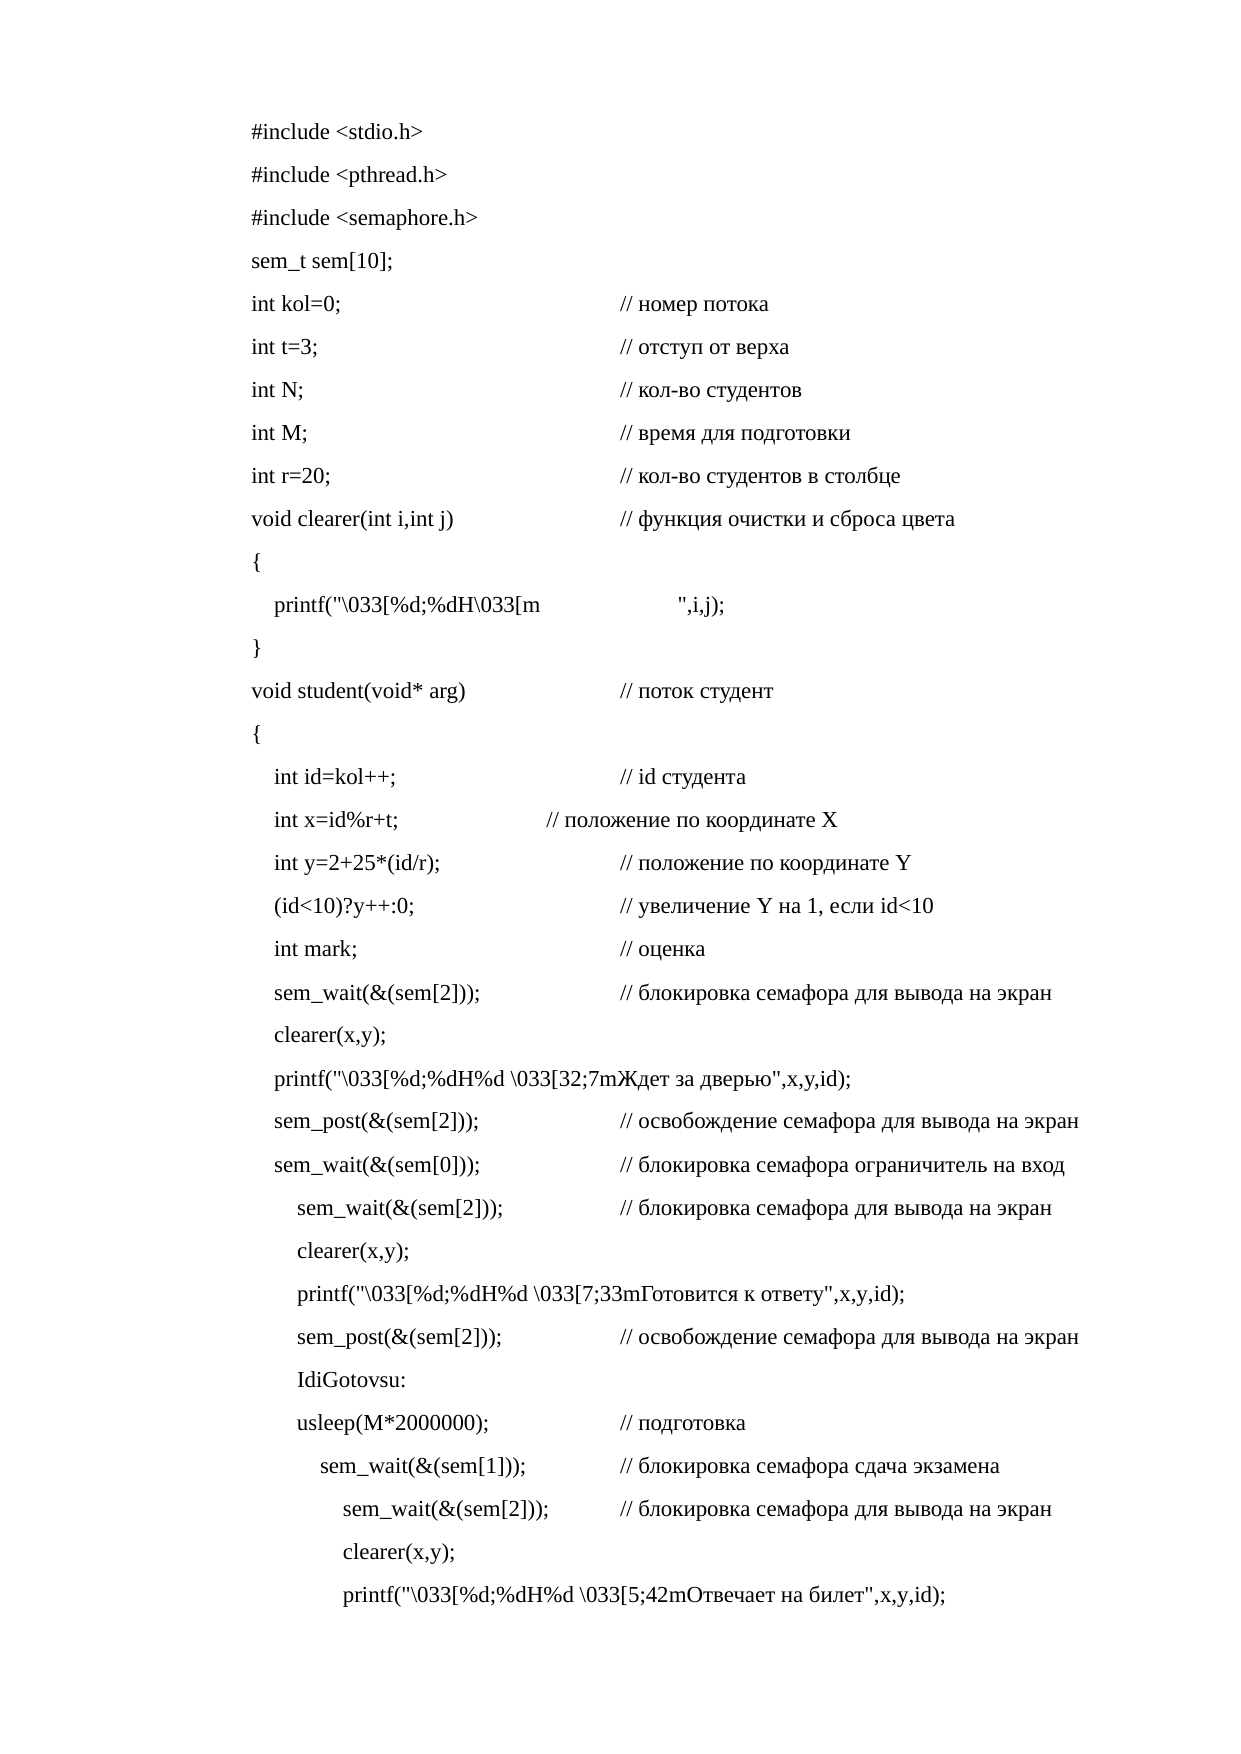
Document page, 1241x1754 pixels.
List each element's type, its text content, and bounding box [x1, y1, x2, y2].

text void clearer(int i,int j) // функция очистки и сброса цвета [251, 505, 1152, 532]
text int N; // кол-во студентов [251, 376, 1152, 403]
text (id<10)?y++:0; // увеличение Y на 1, если id<10 [251, 892, 1152, 919]
text int M; // время для подготовки [251, 419, 1152, 446]
text IdiGotovsu: [251, 1366, 1152, 1392]
text int mark; // оценка [251, 936, 1152, 962]
text clearer(x,y); [251, 1538, 1152, 1564]
text { [251, 548, 1152, 575]
text int y=2+25*(id/r); // положение по координате Y [251, 849, 1152, 876]
text #include <stdio.h> [251, 118, 1152, 144]
text sem_post(&(sem[2])); // освобождение семафора для вывода на экран [251, 1108, 1152, 1134]
text sem_wait(&(sem[1])); // блокировка семафора сдача экзамена [251, 1452, 1152, 1478]
text #include <pthread.h> [251, 161, 1152, 187]
text sem_t sem[10]; [251, 247, 1152, 273]
text usleep(M*2000000); // подготовка [251, 1409, 1152, 1435]
text printf("\033[%d;%dH%d \033[7;33mГотовится к ответу",x,y,id); [251, 1280, 1152, 1306]
text sem_wait(&(sem[0])); // блокировка семафора ограничитель на вход [251, 1151, 1152, 1177]
text #include <semaphore.h> [251, 204, 1152, 231]
text printf("\033[%d;%dH\033[m ",i,j); [251, 591, 1152, 618]
text printf("\033[%d;%dH%d \033[5;42mОтвечает на билет",x,y,id); [251, 1581, 1152, 1607]
text clearer(x,y); [251, 1237, 1152, 1263]
text sem_wait(&(sem[2])); // блокировка семафора для вывода на экран [251, 1495, 1152, 1521]
text clearer(x,y); [251, 1022, 1152, 1048]
text } [251, 634, 1152, 661]
text sem_wait(&(sem[2])); // блокировка семафора для вывода на экран [251, 978, 1152, 1005]
text sem_post(&(sem[2])); // освобождение семафора для вывода на экран [251, 1323, 1152, 1349]
text int x=id%r+t; // положение по координате Х [251, 806, 1152, 833]
text int r=20; // кол-во студентов в столбце [251, 462, 1152, 489]
text sem_wait(&(sem[2])); // блокировка семафора для вывода на экран [251, 1194, 1152, 1220]
text { [251, 720, 1152, 747]
text int t=3; // отступ от верха [251, 333, 1152, 359]
text int id=kol++; // id студента [251, 763, 1152, 790]
text void student(void* arg) // поток студент [251, 677, 1152, 704]
text printf("\033[%d;%dH%d \033[32;7mЖдет за дверью",x,y,id); [251, 1064, 1152, 1091]
text int kol=0; // номер потока [251, 290, 1152, 317]
